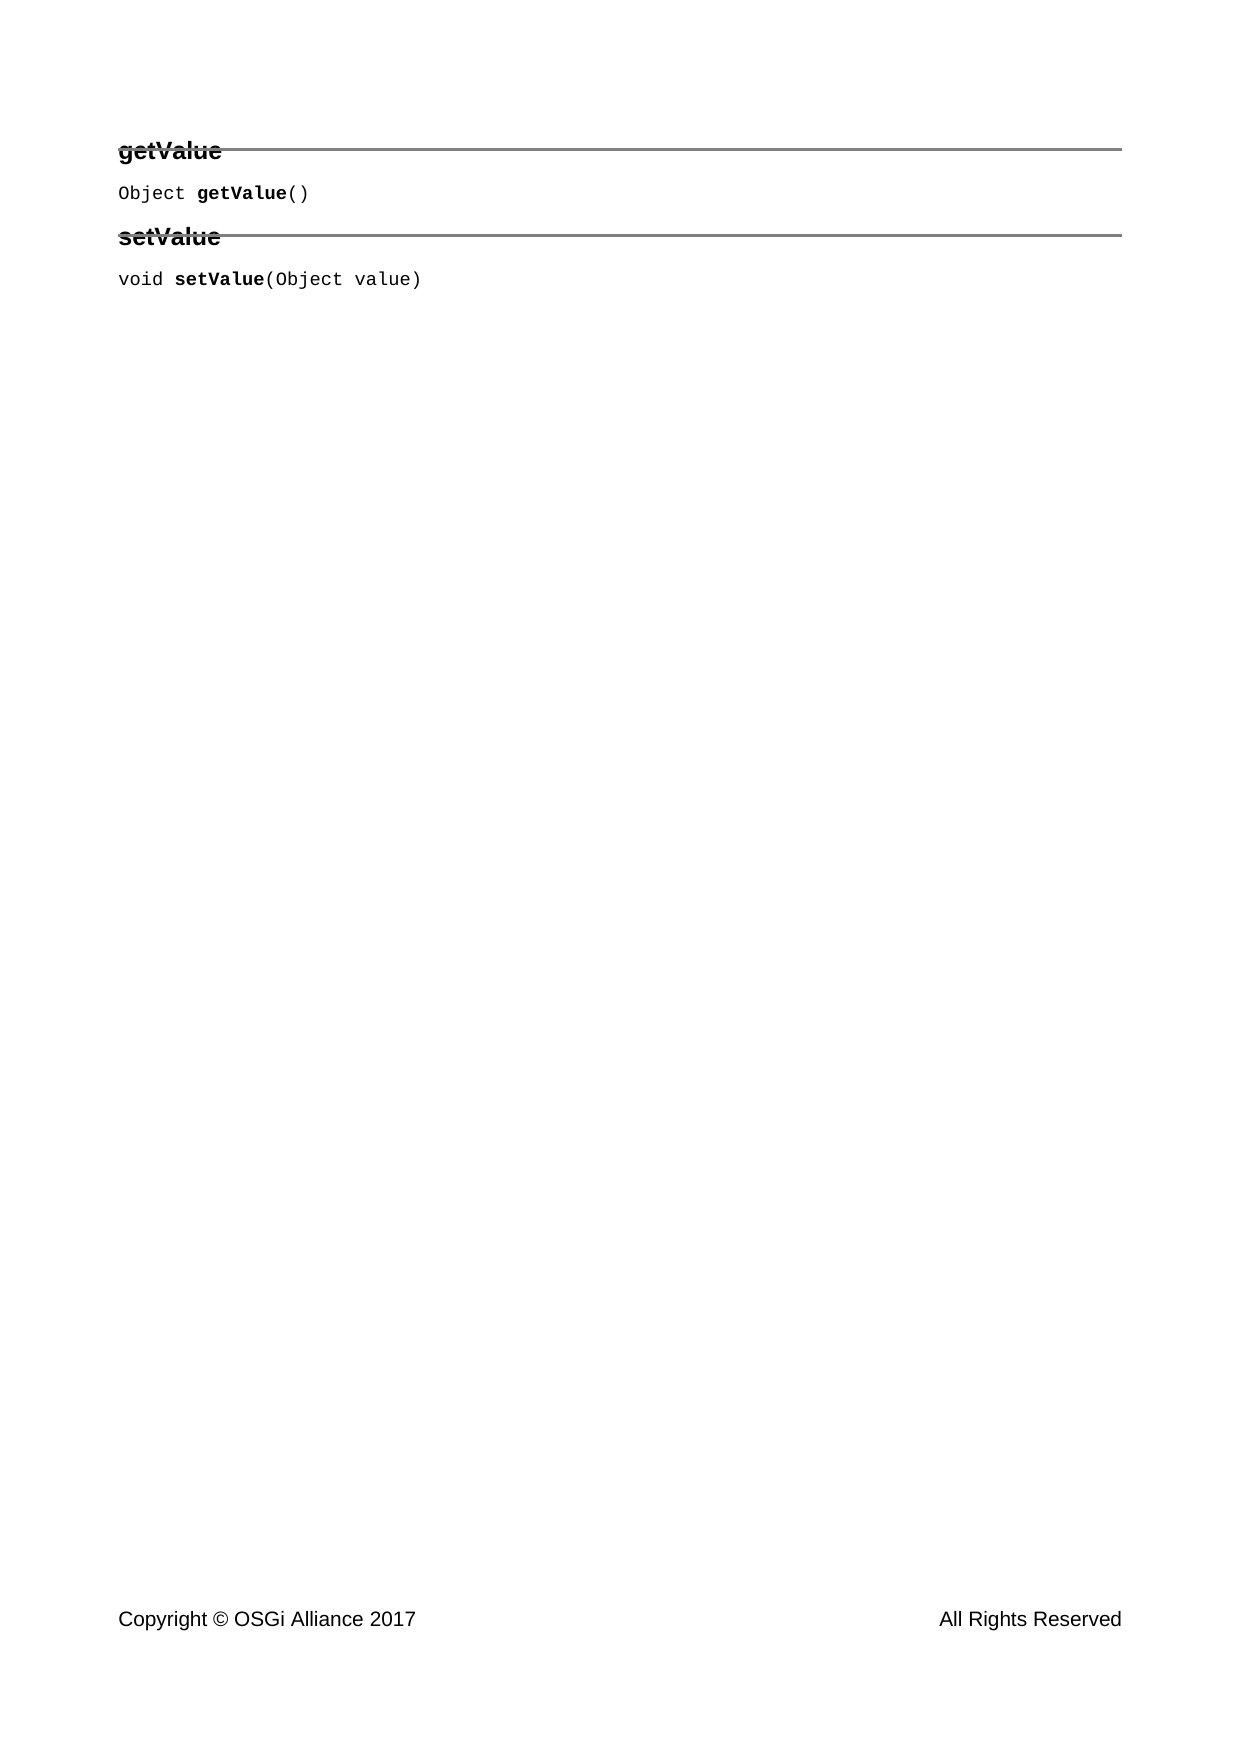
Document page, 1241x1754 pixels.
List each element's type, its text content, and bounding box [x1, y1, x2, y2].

text void setValue(Object value) [118, 270, 1122, 291]
text Object getValue() [118, 184, 1122, 205]
